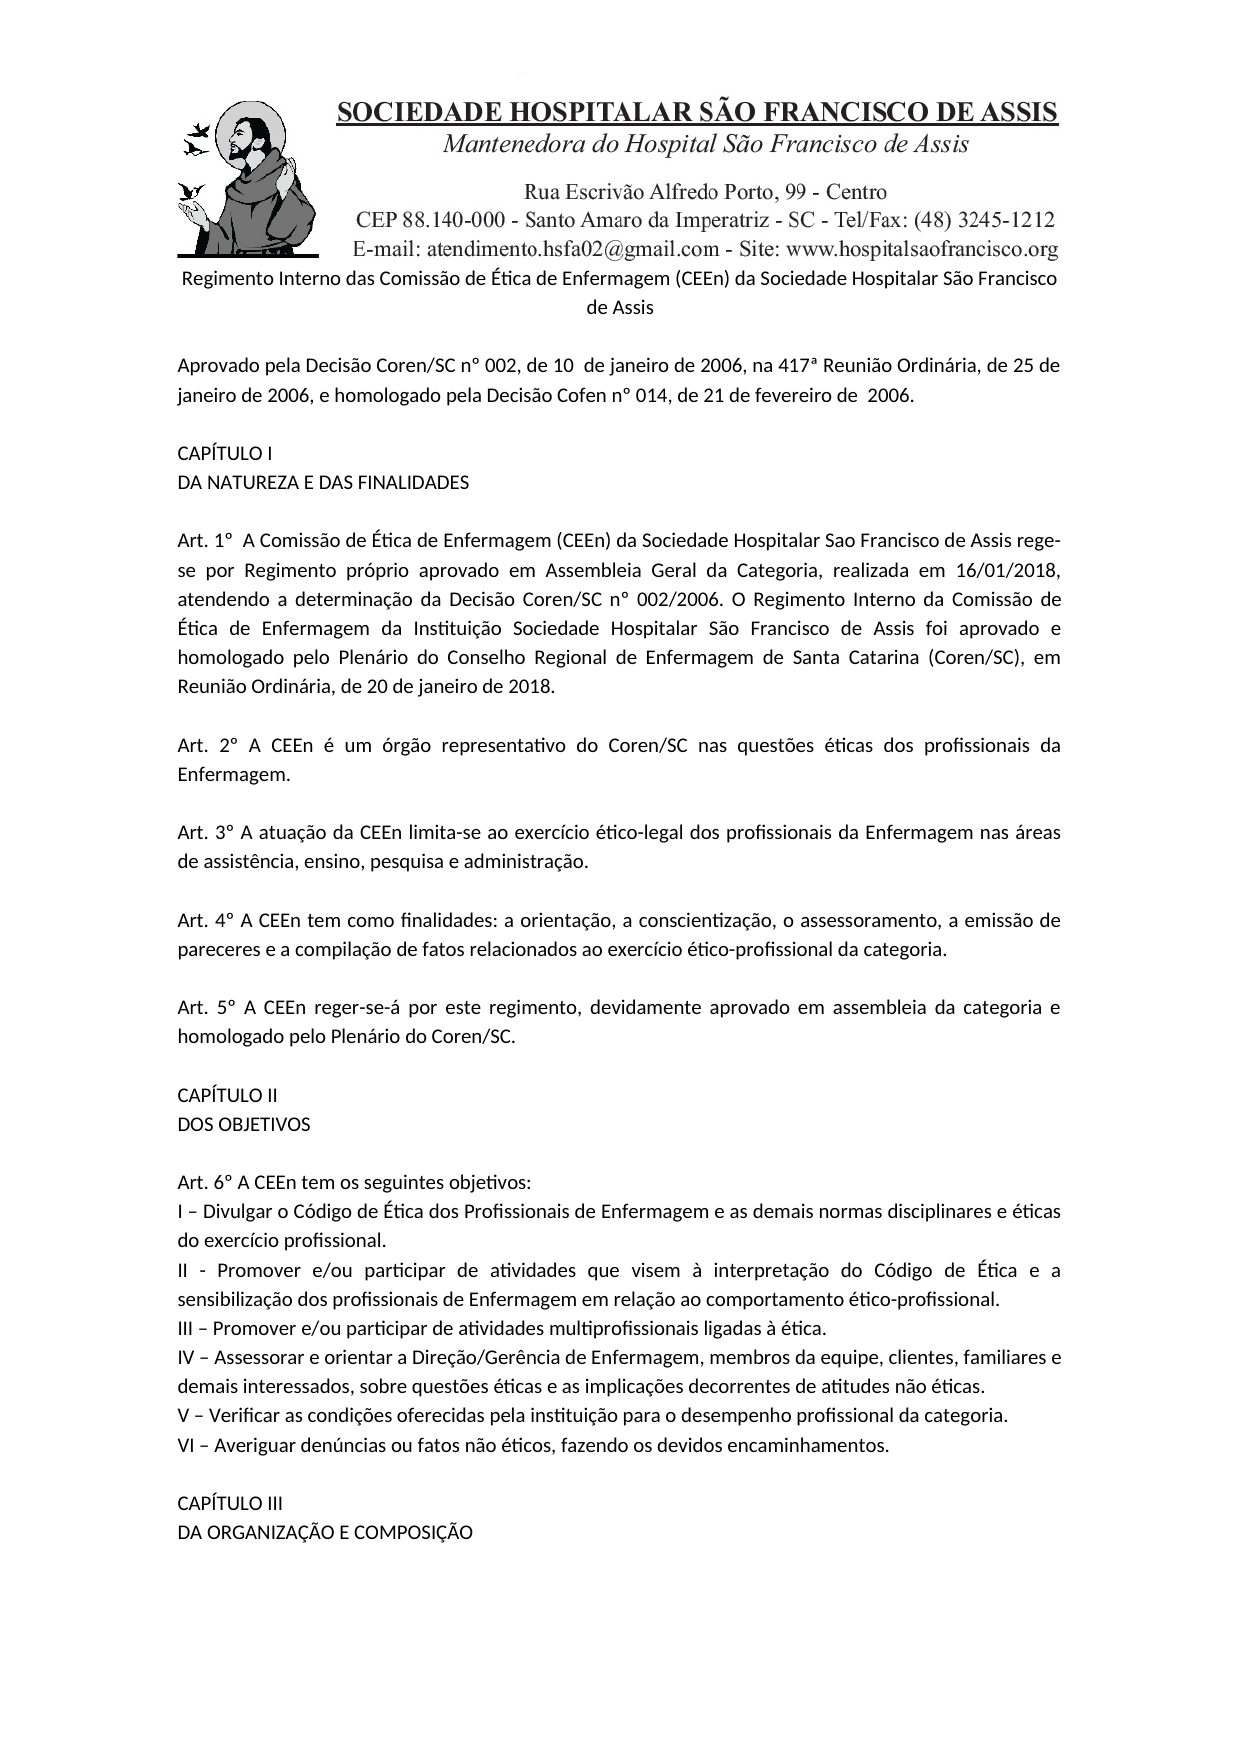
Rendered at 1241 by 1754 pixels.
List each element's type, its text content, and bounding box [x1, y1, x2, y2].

text V – Verificar as condições oferecidas pela instituição para o desempenho profissional da categoria. [177, 1399, 1063, 1428]
text VI – Averiguar denúncias ou fatos não éticos, fazendo os devidos encaminhamentos. [177, 1428, 1063, 1457]
text Art. 2º A CEEn é um órgão representativo do Coren/SC nas questões éticas dos profissionais da Enfermagem. [177, 699, 1063, 786]
text I – Divulgar o Código de Ética dos Profissionais de Enfermagem e as demais normas disciplinares e éticas do exercício profissional. [177, 1195, 1063, 1253]
text Art. 5º A CEEn reger-se-á por este regimento, devidamente aprovado em assembleia da categoria e homologado pelo Plenário do Coren/SC. [177, 991, 1063, 1049]
text CAPÍTULO I [177, 436, 1063, 466]
text Art. 6º A CEEn tem os seguintes objetivos: [177, 1166, 1063, 1195]
text CAPÍTULO III [177, 1486, 1063, 1516]
text Aprovado pela Decisão Coren/SC nº 002, de 10 de janeiro de 2006, na 417ª Reunião Ordinária, de 25 de janeiro de 2006, e homologado pela Decisão Cofen nº 014, de 21 de fevereiro de 2006. [177, 349, 1063, 407]
text CAPÍTULO II [177, 1078, 1063, 1107]
text Art. 4º A CEEn tem como finalidades: a orientação, a conscientização, o assessoramento, a emissão de pareceres e a compilação de fatos relacionados ao exercício ético-profissional da categoria. [177, 903, 1063, 961]
text DA ORGANIZAÇÃO E COMPOSIÇÃO [177, 1516, 1063, 1545]
text Regimento Interno das Comissão de Ética de Enfermagem (CEEn) da Sociedade Hospitalar São Francisco de Assis [177, 262, 1063, 320]
text DOS OBJETIVOS [177, 1107, 1063, 1136]
picture [177, 73, 1063, 262]
text DA NATUREZA E DAS FINALIDADES [177, 466, 1063, 495]
text III – Promover e/ou participar de atividades multiprofissionais ligadas à ética. [177, 1311, 1063, 1341]
text II - Promover e/ou participar de atividades que visem à interpretação do Código de Ética e a sensibilização dos profissionais de Enfermagem em relação ao comportamento ético-profissional. [177, 1253, 1063, 1311]
text IV – Assessorar e orientar a Direção/Gerência de Enfermagem, membros da equipe, clientes, familiares e demais interessados, sobre questões éticas e as implicações decorrentes de atitudes não éticas. [177, 1341, 1063, 1399]
text Art. 3º A atuação da CEEn limita-se ao exercício ético-legal dos profissionais da Enfermagem nas áreas de assistência, ensino, pesquisa e administração. [177, 816, 1063, 874]
text Art. 1º A Comissão de Ética de Enfermagem (CEEn) da Sociedade Hospitalar Sao Francisco de Assis rege-se por Regimento próprio aprovado em Assembleia Geral da Categoria, realizada em 16/01/2018, atendendo a determinação da Decisão Coren/SC nº 002/2006. O Regimento Interno da Comissão de Ética de Enfermagem da Instituição Sociedade Hospitalar São Francisco de Assis foi aprovado e homologado pelo Plenário do Conselho Regional de Enfermagem de Santa Catarina (Coren/SC), em Reunião Ordinária, de 20 de janeiro de 2018. [177, 524, 1063, 699]
